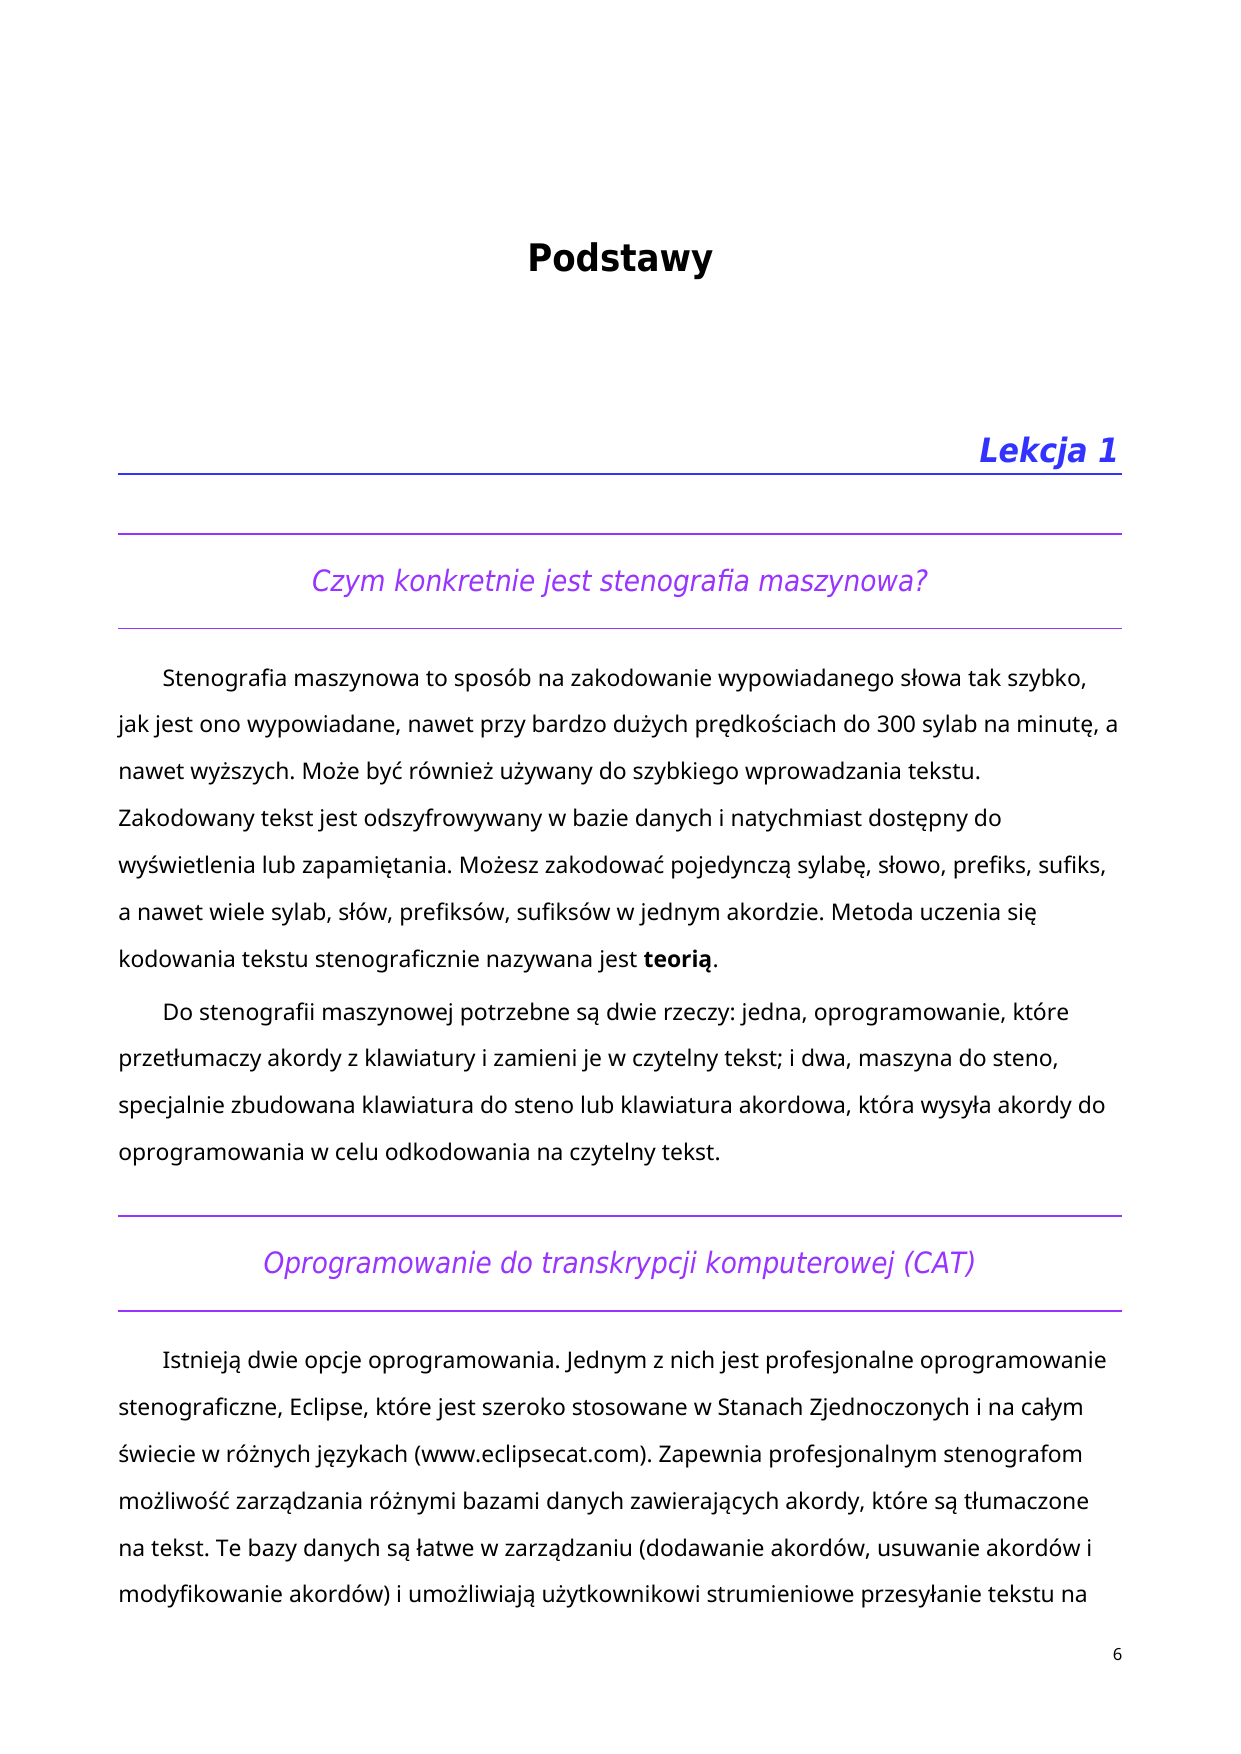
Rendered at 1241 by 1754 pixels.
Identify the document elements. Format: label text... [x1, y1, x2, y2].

subtitle Podstawy [118, 236, 1122, 280]
subtitle Lekcja 1 [118, 428, 1122, 473]
subtitle Czym konkretnie jest stenografia maszynowa? [118, 535, 1122, 628]
text Stenografia maszynowa to sposób na zakodowanie wypowiadanego słowa tak szybko, jak jest ono wypowiadane, nawet przy bardzo dużych prędkościach do 300 sylab na minutę, a nawet wyższych. Może być również używany do szybkiego wprowadzania tekstu. Zakodowany tekst jest odszyfrowywany w bazie danych i natychmiast dostępny do wyświetlenia lub zapamiętania. Możesz zakodować pojedynczą sylabę, słowo, prefiks, sufiks, a nawet wiele sylab, słów, prefiksów, sufiksów w jednym akordzie. Metoda uczenia się kodowania tekstu stenograficznie nazywana jest teorią. [118, 661, 1122, 974]
subtitle Oprogramowanie do transkrypcji komputerowej (CAT) [118, 1217, 1122, 1310]
text Do stenografii maszynowej potrzebne są dwie rzeczy: jedna, oprogramowanie, które przetłumaczy akordy z klawiatury i zamieni je w czytelny tekst; i dwa, maszyna do steno, specjalnie zbudowana klawiatura do steno lub klawiatura akordowa, która wysyła akordy do oprogramowania w celu odkodowania na czytelny tekst. [118, 995, 1122, 1167]
text Istnieją dwie opcje oprogramowania. Jednym z nich jest profesjonalne oprogramowanie stenograficzne, Eclipse, które jest szeroko stosowane w Stanach Zjednoczonych i na całym świecie w różnych językach (www.eclipsecat.com). Zapewnia profesjonalnym stenografom możliwość zarządzania różnymi bazami danych zawierających akordy, które są tłumaczone na tekst. Te bazy danych są łatwe w zarządzaniu (dodawanie akordów, usuwanie akordów i modyfikowanie akordów) i umożliwiają użytkownikowi strumieniowe przesyłanie tekstu na [118, 1344, 1122, 1609]
